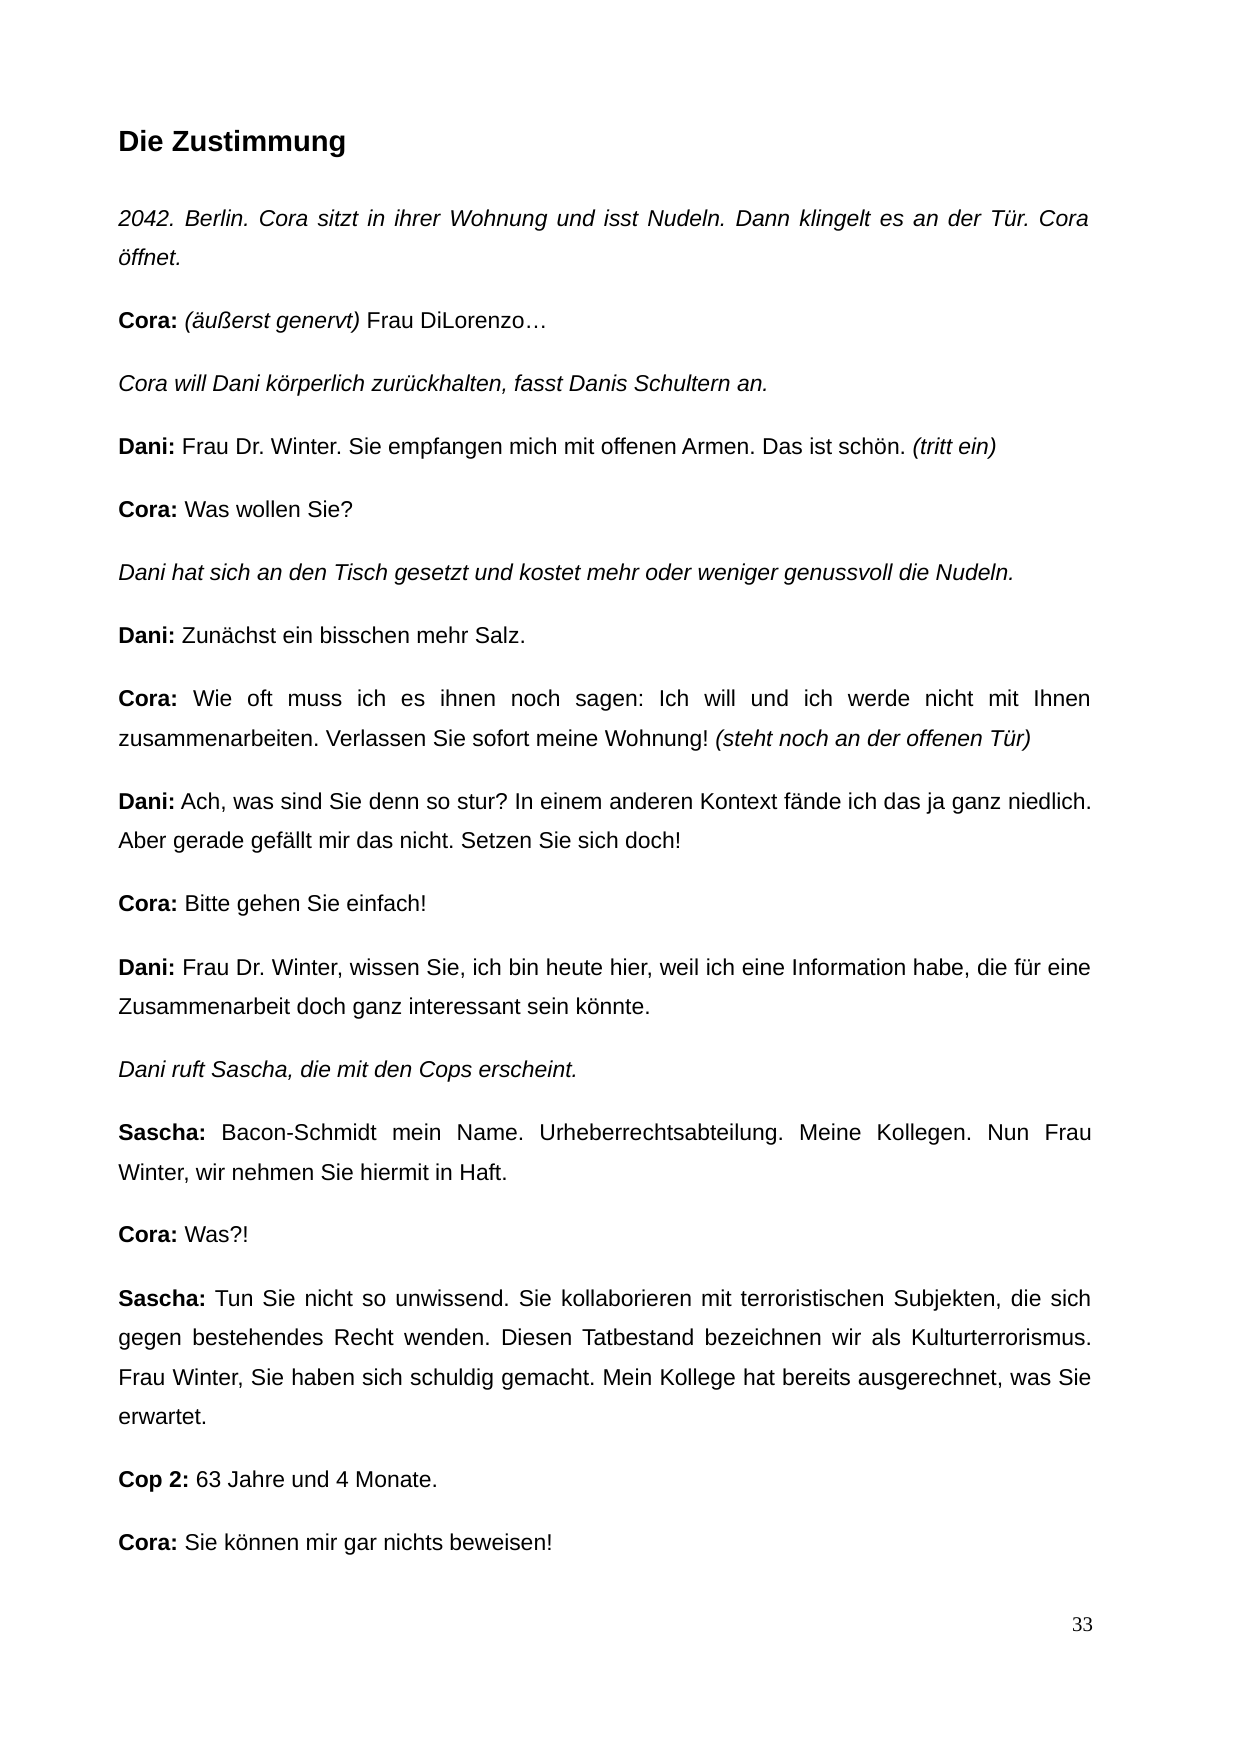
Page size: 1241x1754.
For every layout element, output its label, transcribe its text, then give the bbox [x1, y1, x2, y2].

text Cop 2: 63 Jahre und 4 Monate. [118, 1466, 1093, 1492]
text 2042. Berlin. Cora sitzt in ihrer Wohnung und isst Nudeln. Dann klingelt es an der Tür. Cora öffnet. [118, 205, 1093, 271]
text Cora: (äußerst genervt) Frau DiLorenzo… [118, 307, 1093, 334]
text Cora: Wie oft muss ich es ihnen noch sagen: Ich will und ich werde nicht mit Ihnen zusammenarbeiten. Verlassen Sie sofort meine Wohnung! (steht noch an der offenen Tür) [118, 685, 1093, 751]
text Sascha: Tun Sie nicht so unwissend. Sie kollaborieren mit terroristischen Subjekten, die sich gegen bestehendes Recht wenden. Diesen Tatbestand bezeichnen wir als Kulturterrorismus. Frau Winter, Sie haben sich schuldig gemacht. Mein Kollege hat bereits ausgerechnet, was Sie erwartet. [118, 1284, 1093, 1429]
text Cora: Bitte gehen Sie einfach! [118, 890, 1093, 917]
text Cora will Dani körperlich zurückhalten, fasst Danis Schultern an. [118, 370, 1093, 397]
text Dani hat sich an den Tisch gesetzt und kostet mehr oder weniger genussvoll die Nudeln. [118, 559, 1093, 586]
text Dani: Frau Dr. Winter. Sie empfangen mich mit offenen Armen. Das ist schön. (tritt ein) [118, 433, 1093, 460]
text Sascha: Bacon-Schmidt mein Name. Urheberrechtsabteilung. Meine Kollegen. Nun Frau Winter, wir nehmen Sie hiermit in Haft. [118, 1119, 1093, 1185]
text Dani: Frau Dr. Winter, wissen Sie, ich bin heute hier, weil ich eine Information habe, die für eine Zusammenarbeit doch ganz interessant sein könnte. [118, 953, 1093, 1019]
text Cora: Sie können mir gar nichts beweisen! [118, 1529, 1093, 1555]
text Cora: Was?! [118, 1221, 1093, 1248]
subtitle Die Zustimmung [118, 124, 1122, 158]
text Dani ruft Sascha, die mit den Cops erscheint. [118, 1056, 1093, 1082]
text Cora: Was wollen Sie? [118, 496, 1093, 523]
text Dani: Zunächst ein bisschen mehr Salz. [118, 622, 1093, 649]
text Dani: Ach, was sind Sie denn so stur? In einem anderen Kontext fände ich das ja ganz niedlich. Aber gerade gefällt mir das nicht. Setzen Sie sich doch! [118, 788, 1093, 854]
